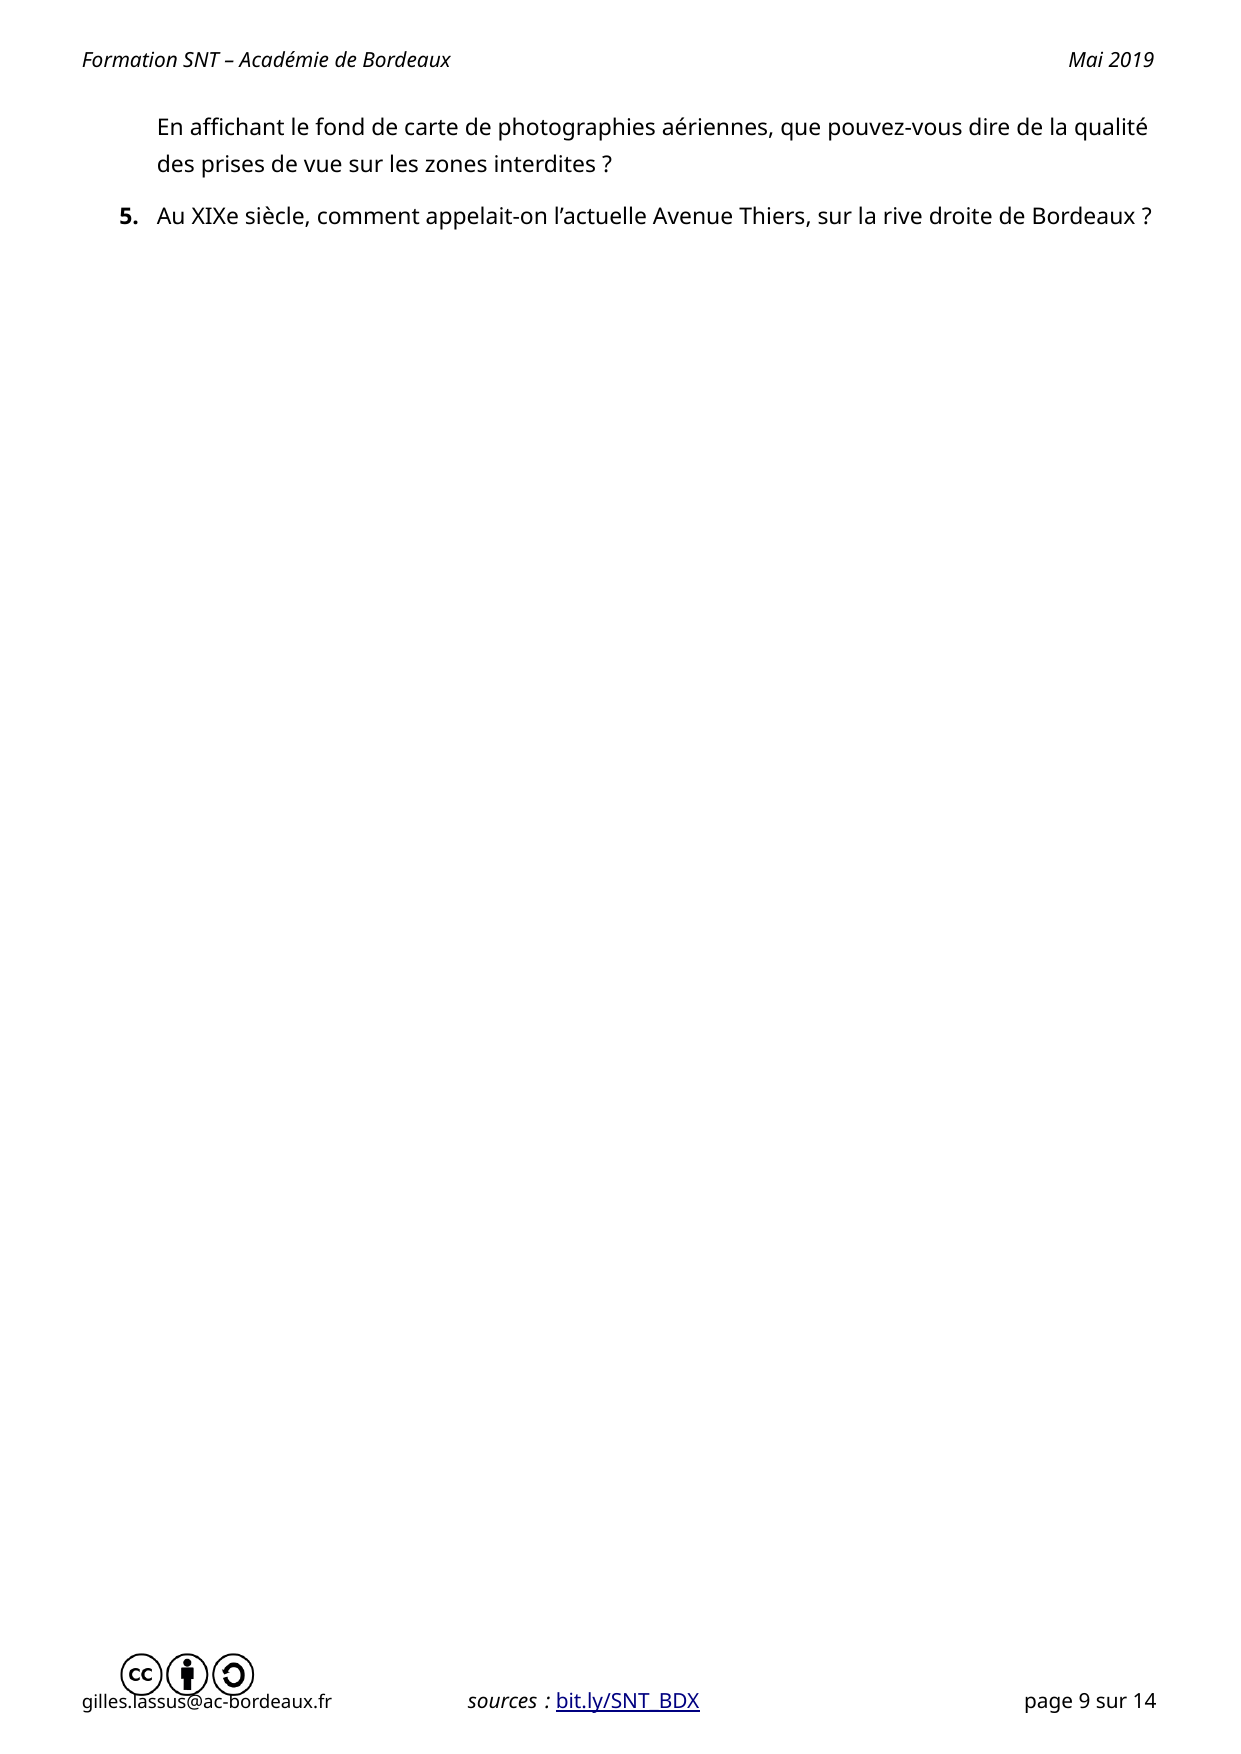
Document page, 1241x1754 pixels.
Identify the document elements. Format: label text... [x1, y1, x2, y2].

list Au XIXe siècle, comment appelait-on l’actuelle Avenue Thiers, sur la rive droite de Bordeaux ? [119, 200, 1158, 269]
list En affichant le fond de carte de photographies aériennes, que pouvez-vous dire de la qualité des prises de vue sur les zones interdites ? [119, 111, 1158, 179]
picture [118, 1651, 255, 1698]
